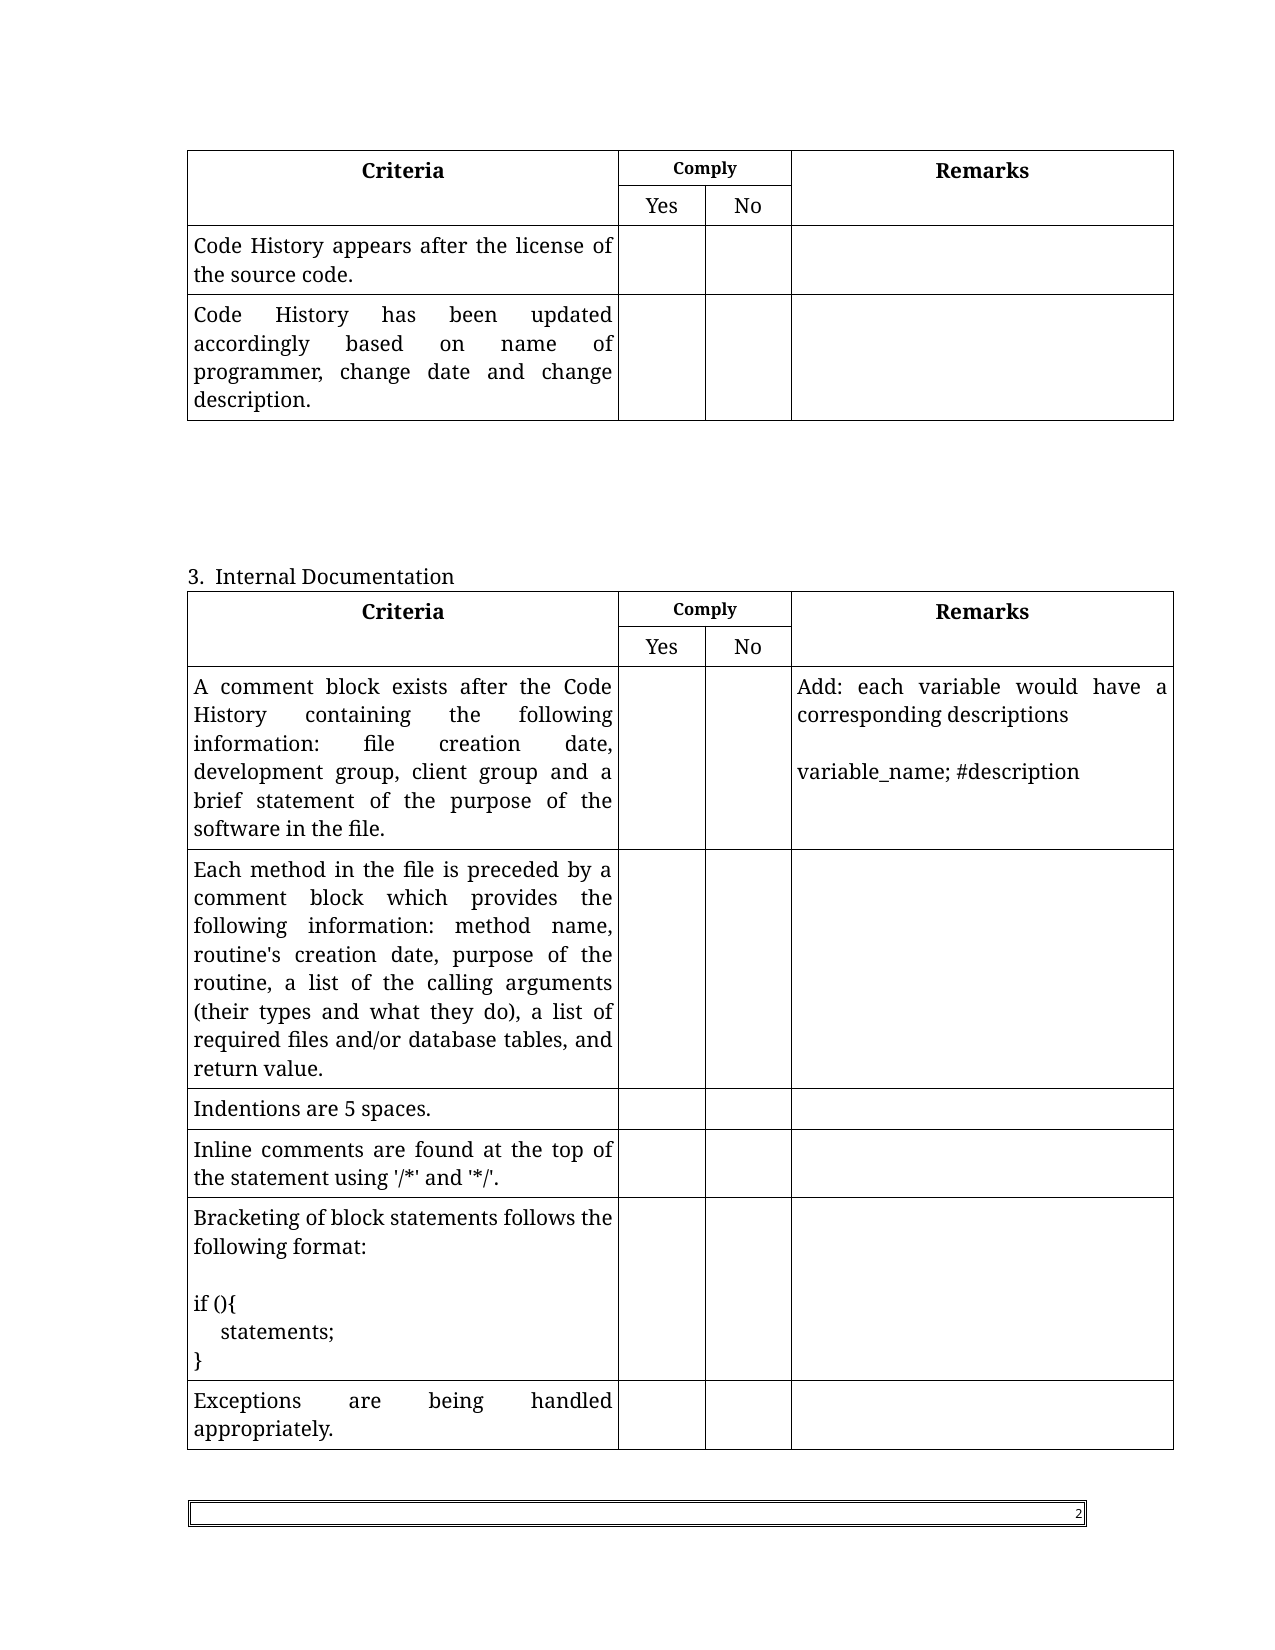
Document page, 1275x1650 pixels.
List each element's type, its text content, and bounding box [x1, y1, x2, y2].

table_cell [619, 850, 705, 1088]
table_header Remarks [792, 592, 1173, 666]
table_cell Indentions are 5 spaces. [188, 1089, 618, 1128]
text 3. Internal Documentation [187, 562, 1087, 591]
table_cell [792, 226, 1173, 294]
table_cell Add: each variable would have a corresponding descriptions variable_name; #description [792, 667, 1173, 848]
table_cell [792, 850, 1173, 1088]
table_cell [706, 226, 791, 294]
table_cell A comment block exists after the Code History containing the following information: file creation date, development group, client group and a brief statement of the purpose of the software in the file. [188, 667, 618, 848]
table_cell Code History has been updated accordingly based on name of programmer, change date and change description. [188, 295, 618, 420]
table_cell [619, 295, 705, 420]
table_cell [792, 295, 1173, 420]
table_cell [706, 1089, 791, 1128]
table_cell [619, 1381, 705, 1449]
table_cell [706, 667, 791, 848]
table_cell [706, 1198, 791, 1380]
table_cell Yes [619, 627, 705, 666]
table_cell Exceptions are being handled appropriately. [188, 1381, 618, 1449]
table_cell [706, 1381, 791, 1449]
table_cell No [706, 186, 791, 225]
table_cell Bracketing of block statements follows the following format: if (){ statements; } [188, 1198, 618, 1380]
table_cell [792, 1381, 1173, 1449]
table_header Criteria [188, 592, 618, 666]
table_cell Code History appears after the license of the source code. [188, 226, 618, 294]
table_cell [619, 1130, 705, 1197]
table_cell [792, 1130, 1173, 1197]
table_cell [706, 850, 791, 1088]
table_cell [792, 1198, 1173, 1380]
table_header Remarks [792, 151, 1173, 225]
table_cell [619, 226, 705, 294]
table_cell [619, 1198, 705, 1380]
table_cell [792, 1089, 1173, 1128]
table_header Criteria [188, 151, 618, 225]
table_header Comply [619, 592, 791, 626]
table_cell Each method in the file is preceded by a comment block which provides the following information: method name, routine's creation date, purpose of the routine, a list of the calling arguments (their types and what they do), a list of required files and/or database tables, and return value. [188, 850, 618, 1088]
table_cell [619, 667, 705, 848]
table_cell Yes [619, 186, 705, 225]
table_cell [706, 295, 791, 420]
table_header Comply [619, 151, 791, 185]
table_cell Inline comments are found at the top of the statement using '/*' and '*/'. [188, 1130, 618, 1197]
table_cell No [706, 627, 791, 666]
table_cell [706, 1130, 791, 1197]
table_cell [619, 1089, 705, 1128]
